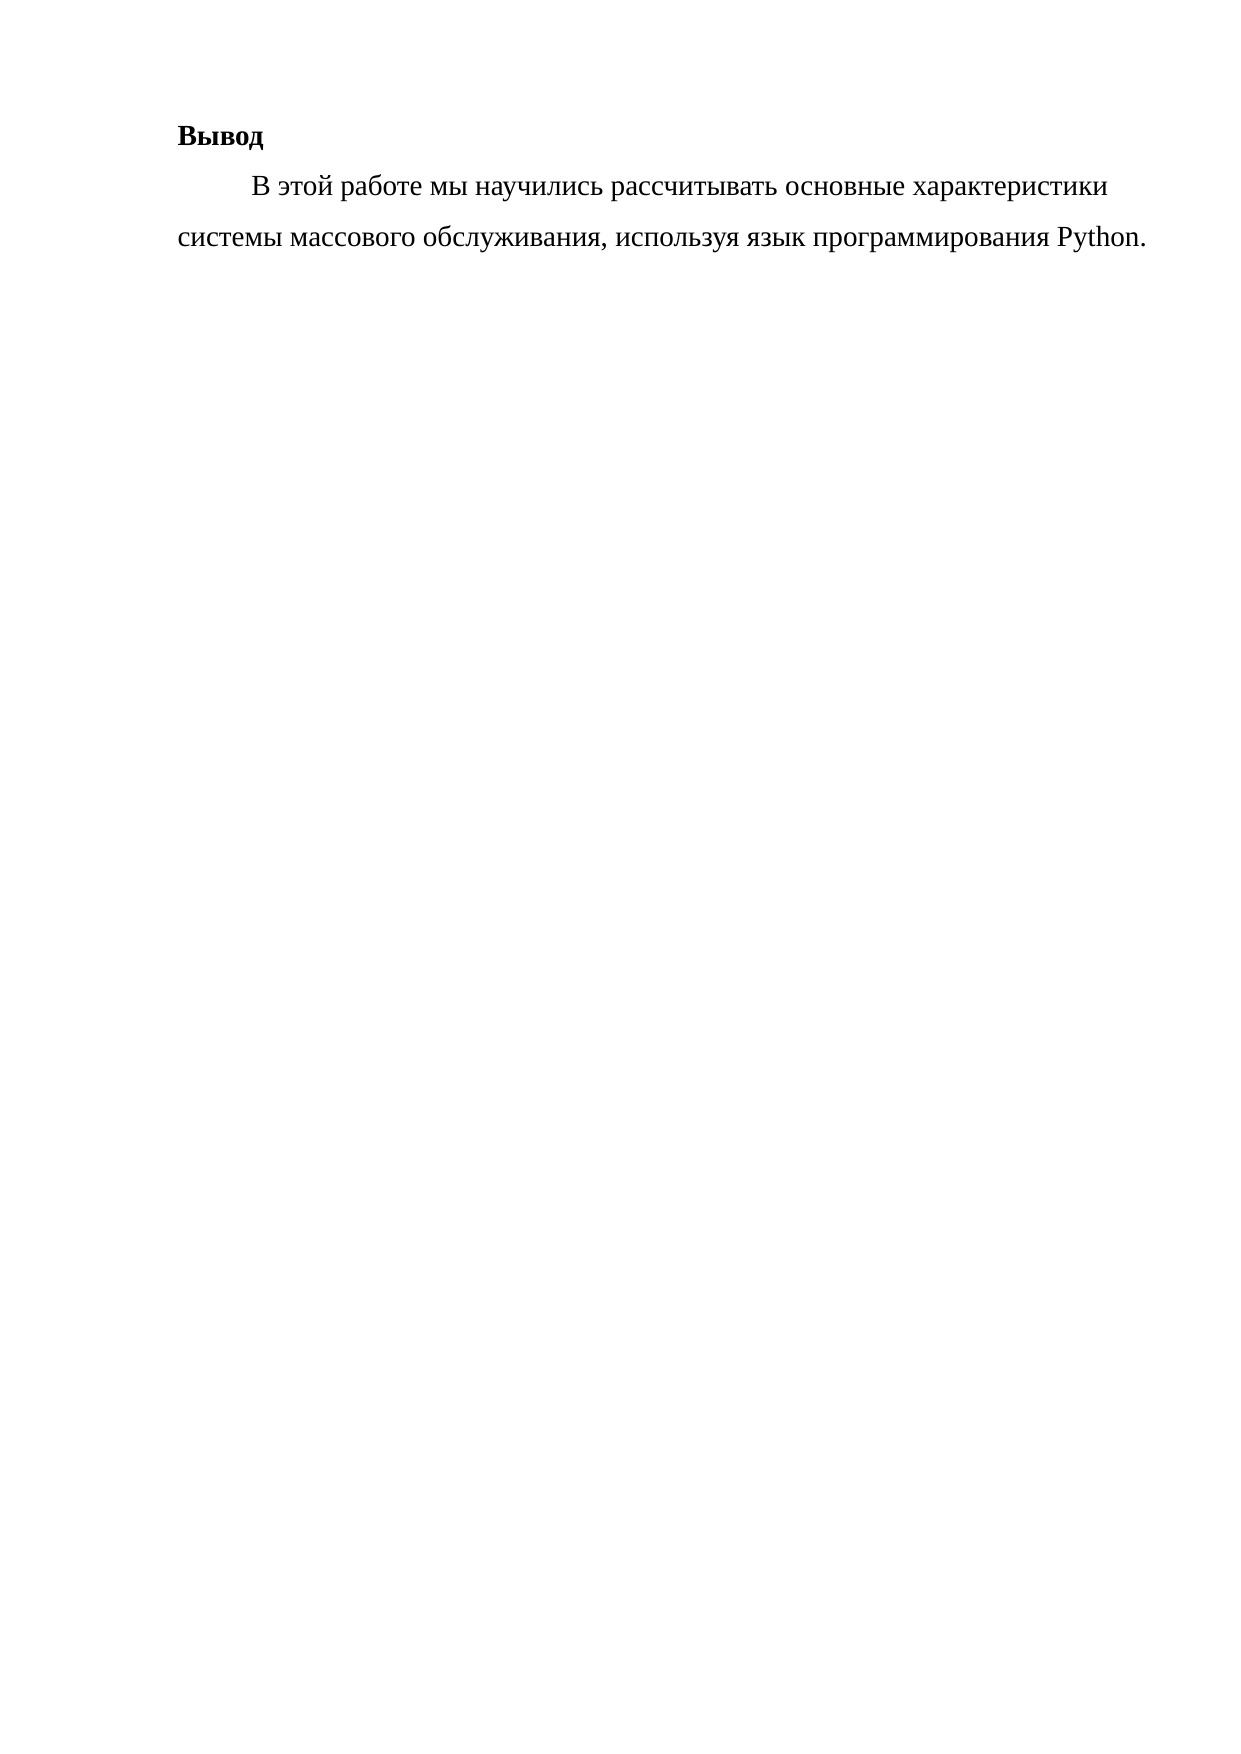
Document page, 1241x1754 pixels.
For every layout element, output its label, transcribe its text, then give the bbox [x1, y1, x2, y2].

text В этой работе мы научились рассчитывать основные характеристики системы массового обслуживания, используя язык программирования Python. [177, 168, 1152, 252]
text Вывод [177, 118, 1152, 152]
